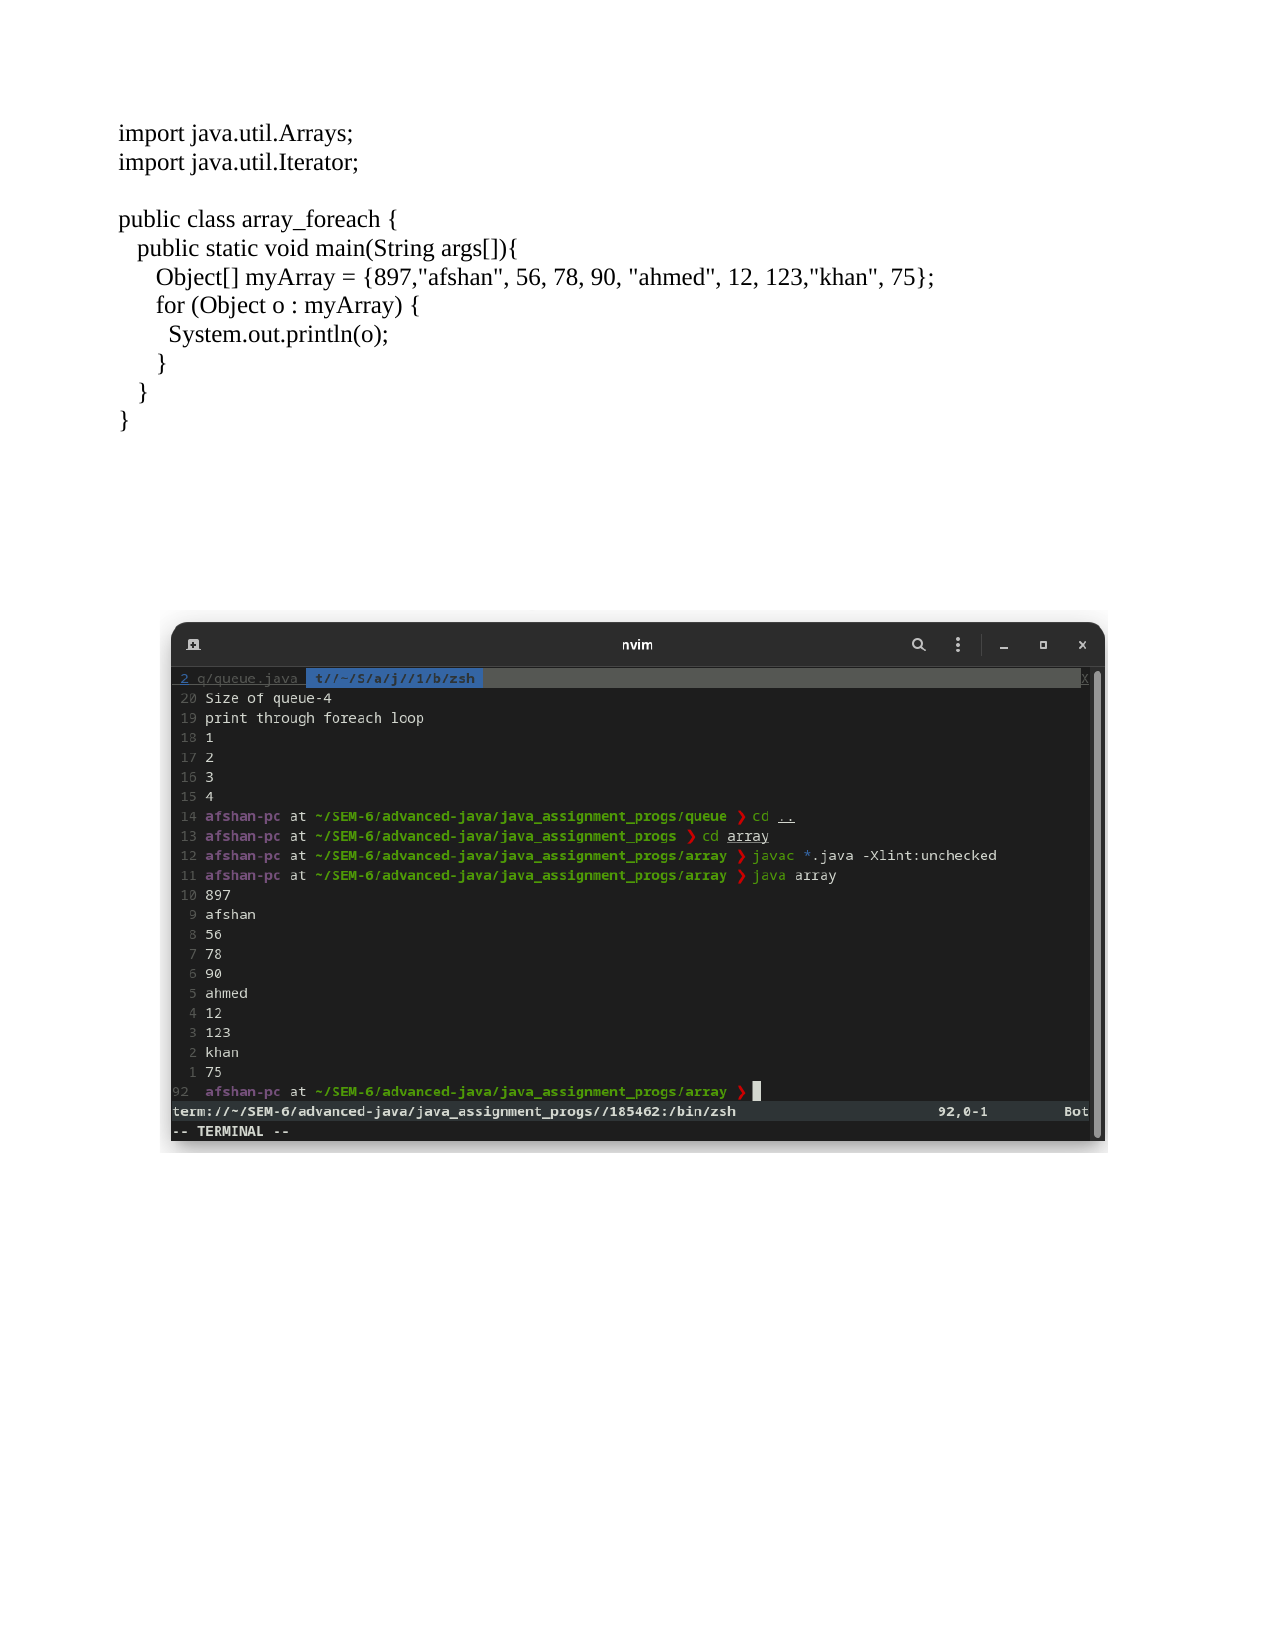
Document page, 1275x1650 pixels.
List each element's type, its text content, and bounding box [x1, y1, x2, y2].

text for (Object o : myArray) { [118, 291, 1157, 319]
text } [118, 406, 1157, 434]
text Object[] myArray = {897,"afshan", 56, 78, 90, "ahmed", 12, 123,"khan", 75}; [118, 262, 1157, 291]
picture [159, 610, 1108, 1153]
text System.out.println(o); [118, 319, 1157, 348]
text public static void main(String args[]){ [118, 233, 1157, 262]
text public class array_foreach { [118, 204, 1157, 233]
text } [118, 377, 1157, 406]
text } [118, 348, 1157, 377]
text import java.util.Arrays; [118, 118, 1157, 147]
text import java.util.Iterator; [118, 147, 1157, 176]
